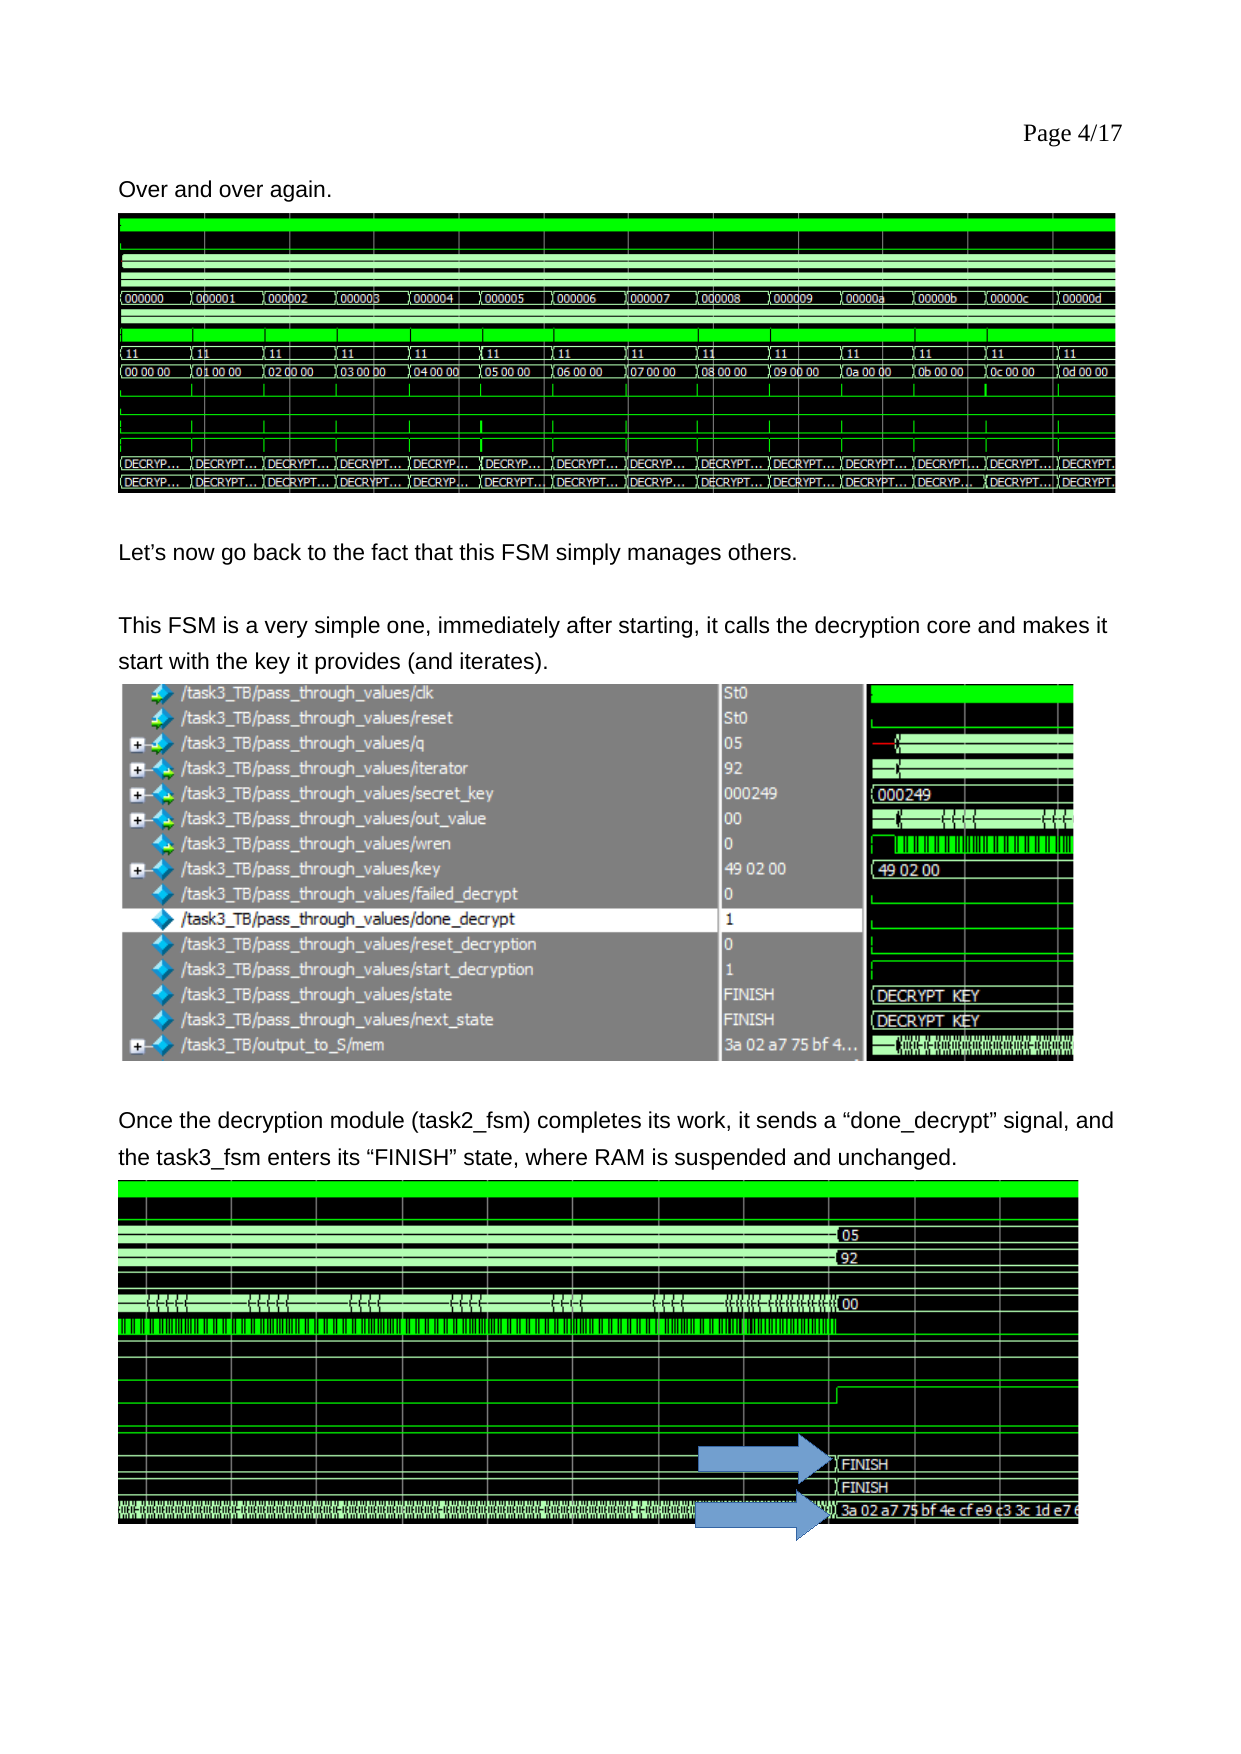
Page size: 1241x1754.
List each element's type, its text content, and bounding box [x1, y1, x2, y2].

picture [118, 212, 1116, 493]
text Let’s now go back to the fact that this FSM simply manages others. [118, 539, 1122, 566]
text This FSM is a very simple one, immediately after starting, it calls the decryption core and makes it start with the key it provides (and iterates). [118, 612, 1122, 674]
text Over and over again. [118, 176, 1122, 203]
text Once the decryption module (task2_fsm) completes its work, it sends a “done_decrypt” signal, and the task3_fsm enters its “FINISH” state, where RAM is suspended and unchanged. [118, 1107, 1122, 1170]
